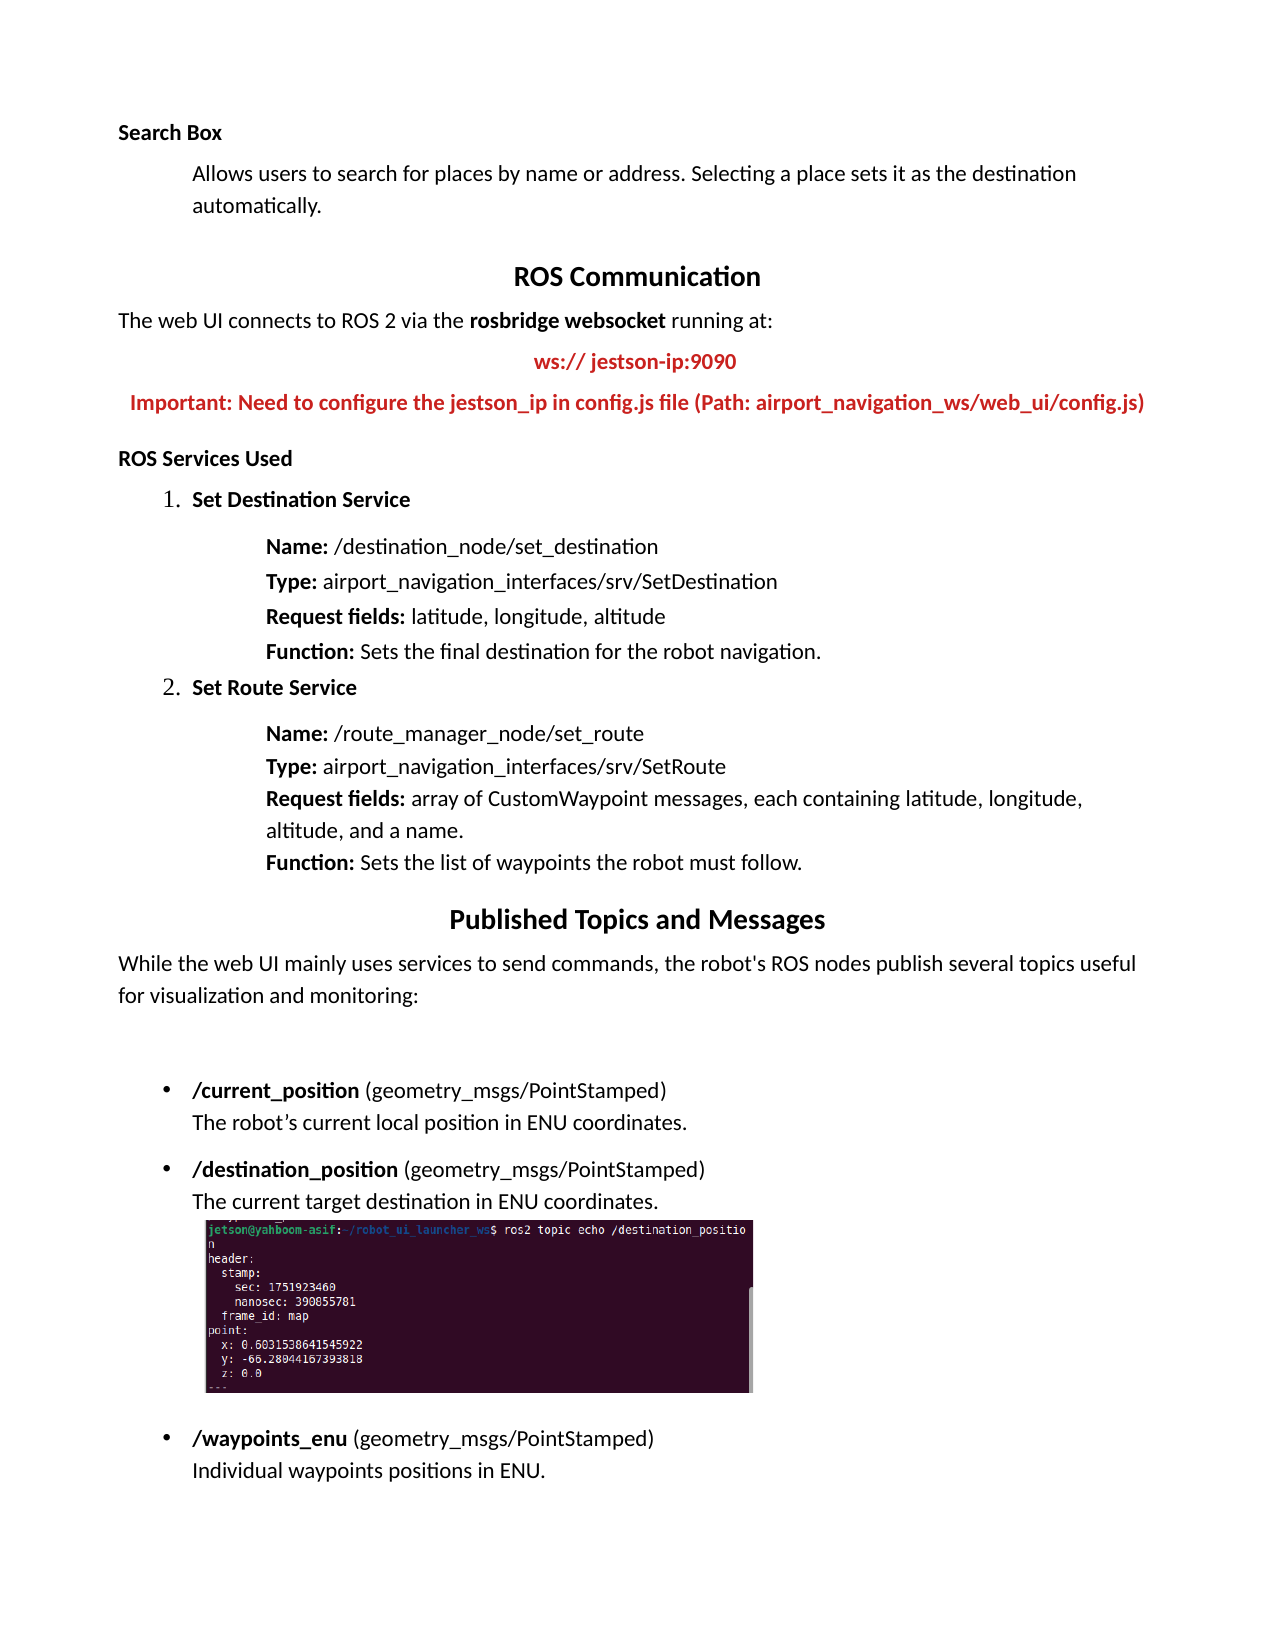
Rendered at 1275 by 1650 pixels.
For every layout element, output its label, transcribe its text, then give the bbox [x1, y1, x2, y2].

list Allows users to search for places by name or address. Selecting a place sets it as the destination automatically. [162, 159, 1157, 219]
list Function: Sets the final destination for the robot navigation. [236, 637, 1157, 665]
text While the web UI mainly uses services to send commands, the robot's ROS nodes publish several topics useful for visualization and monitoring: [118, 949, 1157, 1010]
list Type: airport_navigation_interfaces/srv/SetDestination [236, 567, 1157, 595]
picture [204, 1220, 754, 1393]
list Set Route Service [162, 672, 1157, 701]
list Request fields: latitude, longitude, altitude [236, 602, 1157, 630]
subtitle ROS Services Used [118, 444, 1157, 472]
list /current_position (geometry_msgs/PointStamped) The robot’s current local position in ENU coordinates. [162, 1076, 1157, 1136]
list Function: Sets the list of waypoints the robot must follow. [236, 848, 1157, 876]
list Type: airport_navigation_interfaces/srv/SetRoute [236, 752, 1157, 780]
list Name: /route_manager_node/set_route [236, 719, 1157, 748]
subtitle Published Topics and Messages [118, 901, 1157, 937]
text Important: Need to configure the jestson_ip in config.js file (Path: airport_navigation_ws/web_ui/config.js) [118, 388, 1157, 416]
list Name: /destination_node/set_destination [236, 532, 1157, 560]
list /destination_position (geometry_msgs/PointStamped) The current target destination in ENU coordinates. [162, 1155, 1157, 1215]
subtitle Search Box [118, 118, 1157, 146]
subtitle ROS Communication [118, 258, 1157, 294]
list Set Destination Service [162, 484, 1157, 513]
text ws:// jestson-ip:9090 [118, 347, 1157, 375]
list /waypoints_enu (geometry_msgs/PointStamped) Individual waypoints positions in ENU. [162, 1424, 1157, 1484]
list Request fields: array of CustomWaypoint messages, each containing latitude, longitude, altitude, and a name. [236, 784, 1157, 844]
text The web UI connects to ROS 2 via the rosbridge websocket running at: [118, 307, 1157, 334]
